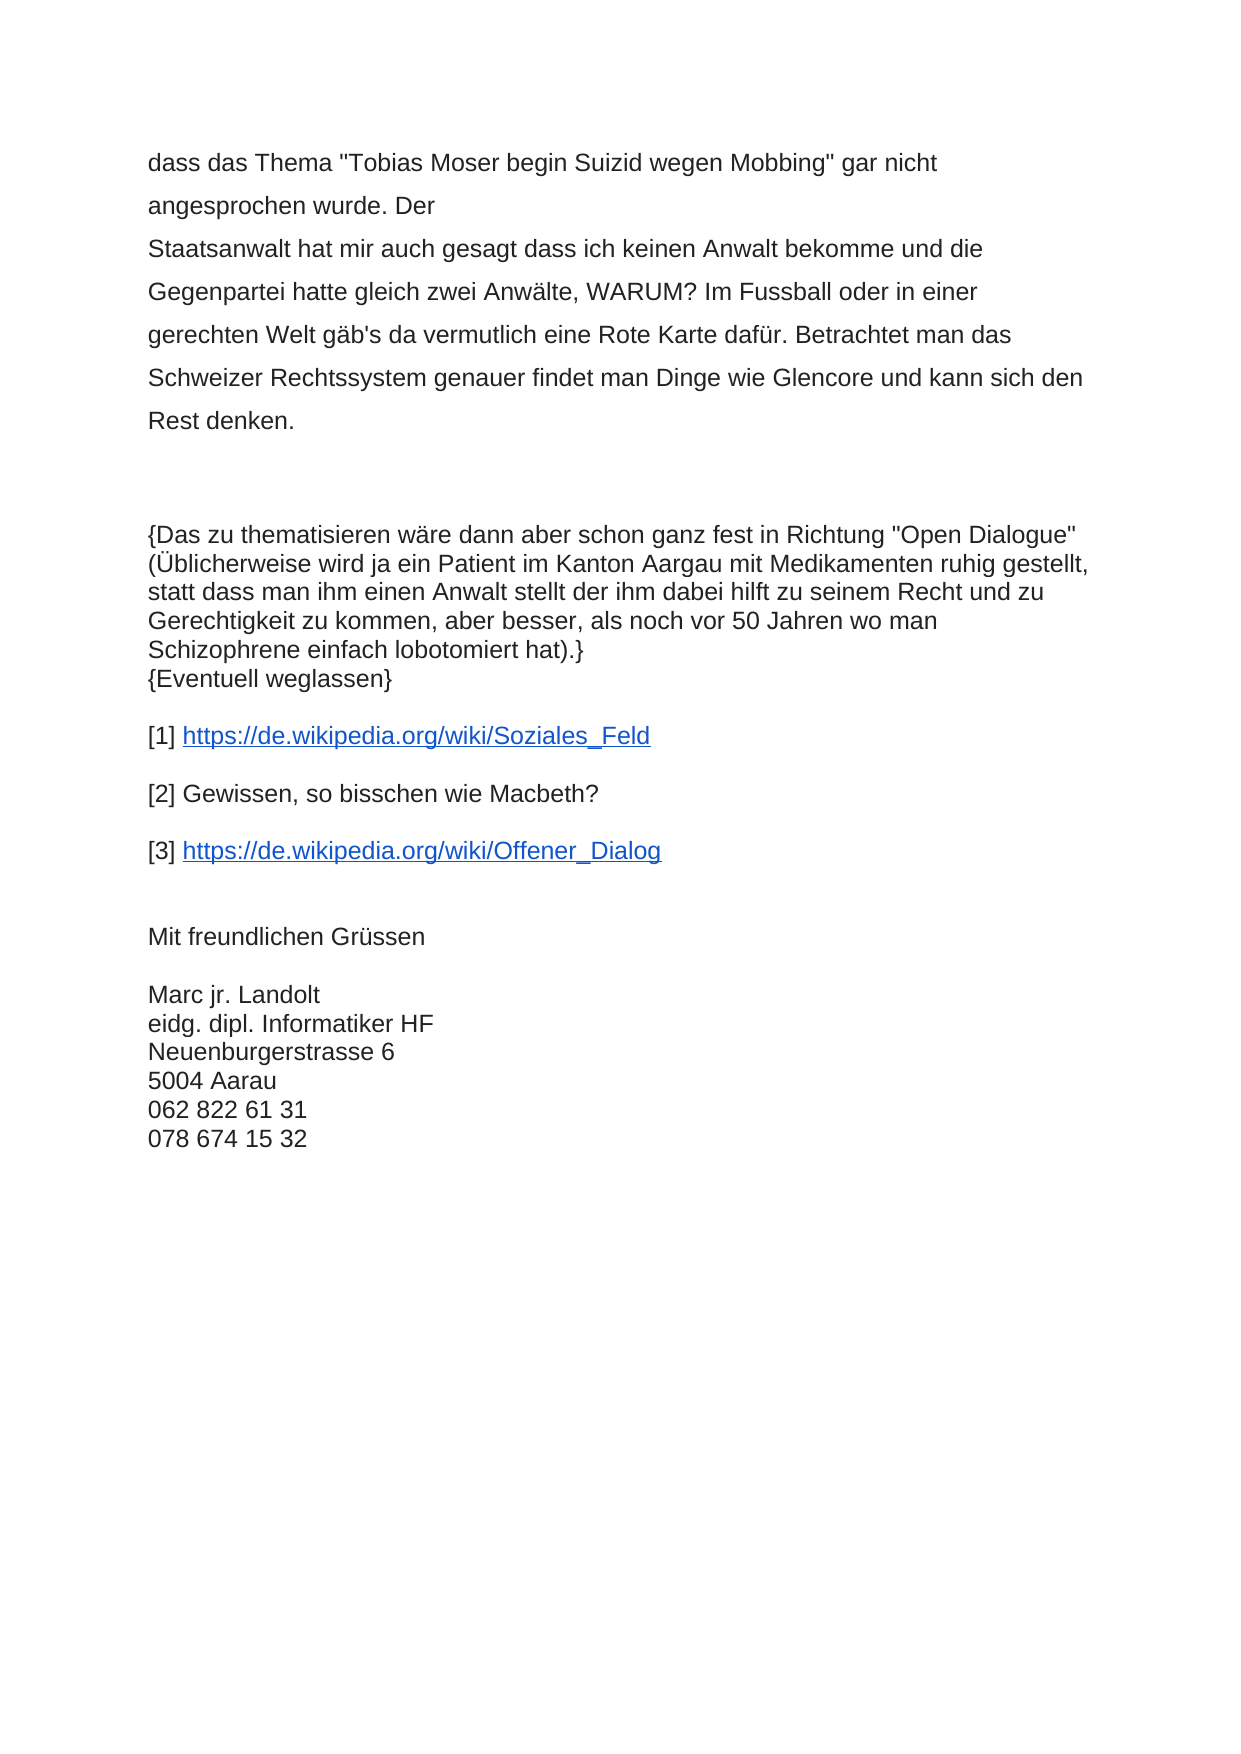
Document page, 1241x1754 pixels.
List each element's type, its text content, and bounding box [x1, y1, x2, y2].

text dass das Thema "Tobias Moser begin Suizid wegen Mobbing" gar nicht angesprochen wurde. Der Staatsanwalt hat mir auch gesagt dass ich keinen Anwalt bekomme und die Gegenpartei hatte gleich zwei Anwälte, WARUM? Im Fussball oder in einer gerechten Welt gäb's da vermutlich eine Rote Karte dafür. Betrachtet man das Schweizer Rechtssystem genauer findet man Dinge wie Glencore und kann sich den Rest denken. [148, 148, 1093, 477]
text {Das zu thematisieren wäre dann aber schon ganz fest in Richtung "Open Dialogue" (Üblicherweise wird ja ein Patient im Kanton Aargau mit Medikamenten ruhig gestellt, statt dass man ihm einen Anwalt stellt der ihm dabei hilft zu seinem Recht und zu Gerechtigkeit zu kommen, aber besser, als noch vor 50 Jahren wo man Schizophrene einfach lobotomiert hat).} {Eventuell weglassen} [1] https://de.wikipedia.org/wiki/Soziales_Feld [2] Gewissen, so bisschen wie Macbeth? [3] https://de.wikipedia.org/wiki/Offener_Dialog Mit freundlichen Grüssen Marc jr. Landolt eidg. dipl. Informatiker HF Neuenburgerstrasse 6 5004 Aarau 062 822 61 31 078 674 15 32 [148, 520, 1093, 1152]
